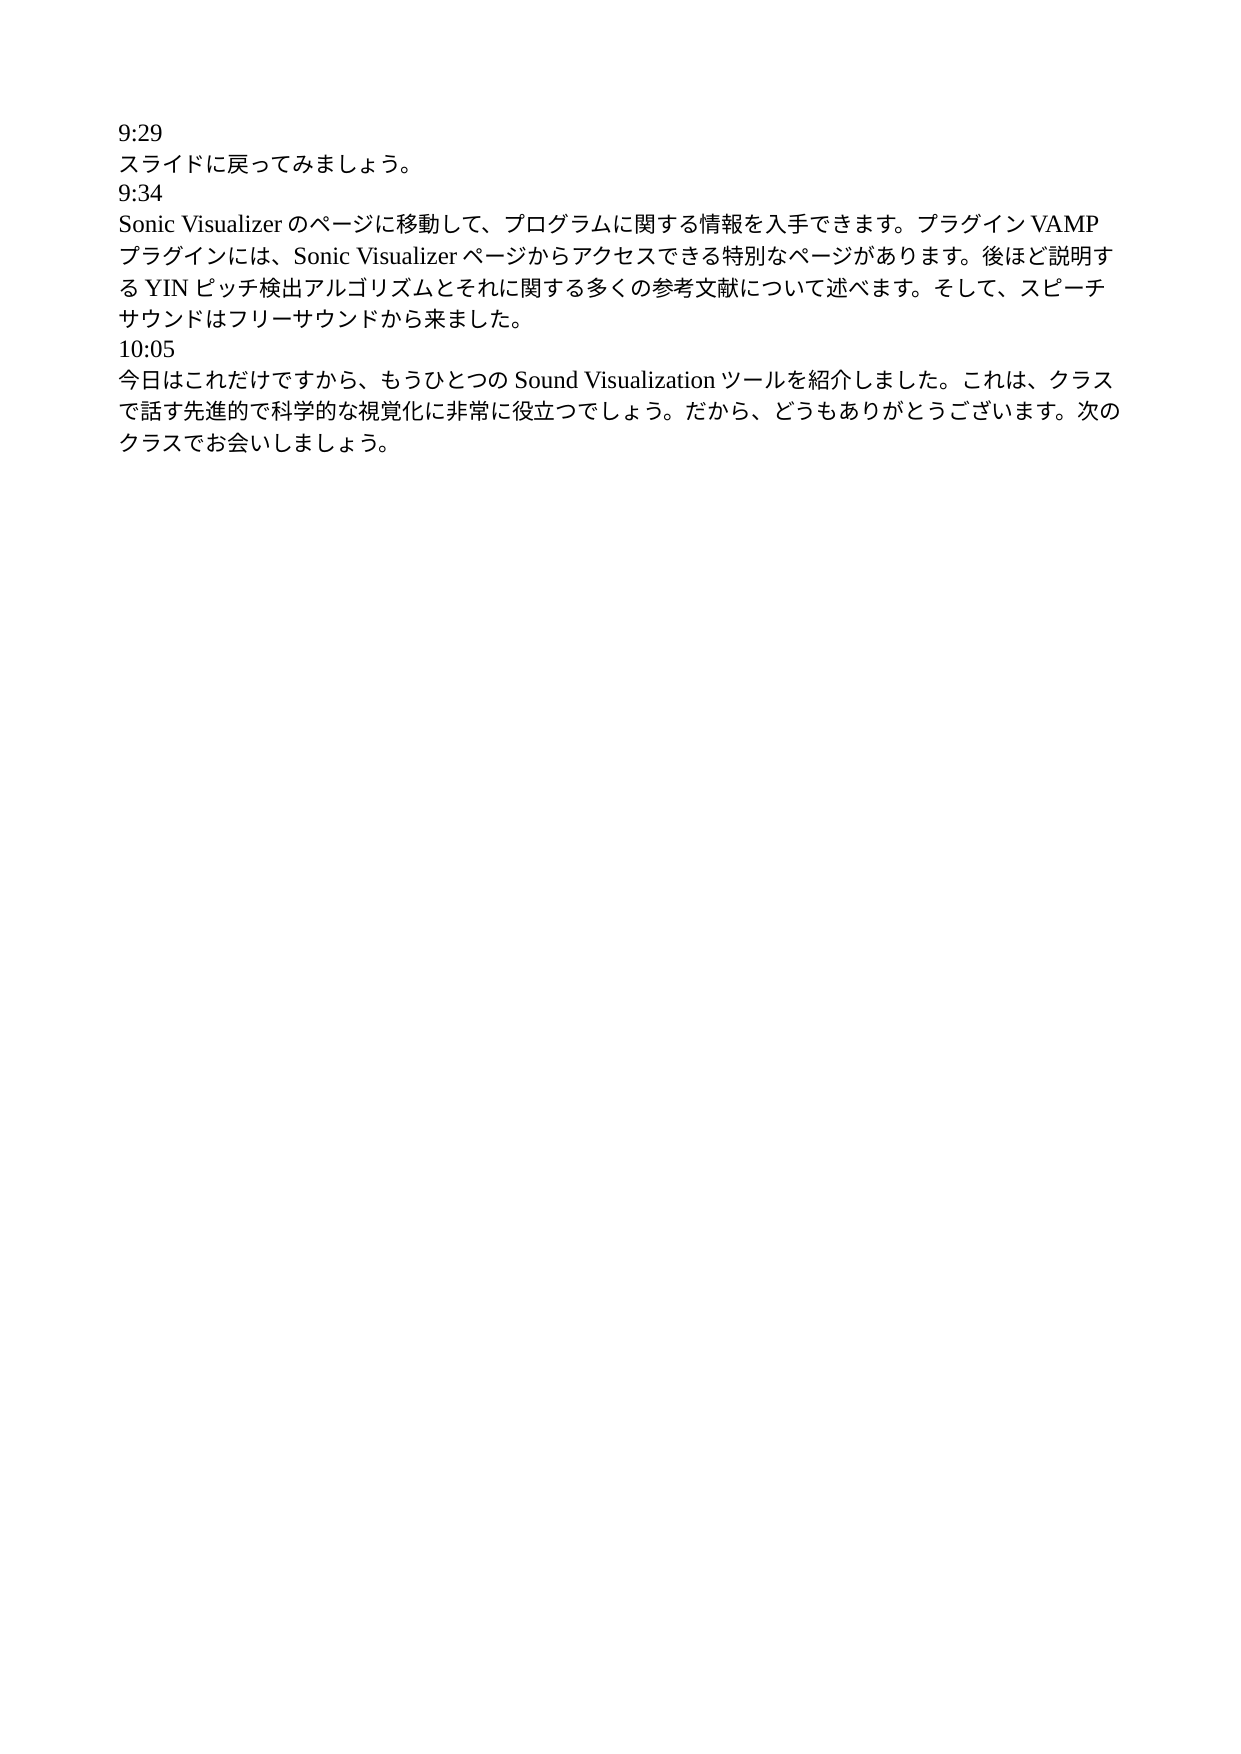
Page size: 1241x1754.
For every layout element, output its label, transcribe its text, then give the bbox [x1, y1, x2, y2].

text 9:34 [118, 178, 1122, 207]
text 10:05 [118, 334, 1122, 363]
text Sonic Visualizerのページに移動して、プログラムに関する情報を入手できます。プラグインVAMPプラグインには、Sonic Visualizerページからアクセスできる特別なページがあります。後ほど説明するYINピッチ検出アルゴリズムとそれに関する多くの参考文献について述べます。そして、スピーチサウンドはフリーサウンドから来ました。 [118, 207, 1122, 334]
text スライドに戻ってみましょう。 [118, 147, 1122, 178]
text 今日はこれだけですから、もうひとつのSound Visualizationツールを紹介しました。これは、クラスで話す先進的で科学的な視覚化に非常に役立つでしょう。だから、どうもありがとうございます。次のクラスでお会いしましょう。 [118, 363, 1122, 458]
text 9:29 [118, 118, 1122, 147]
